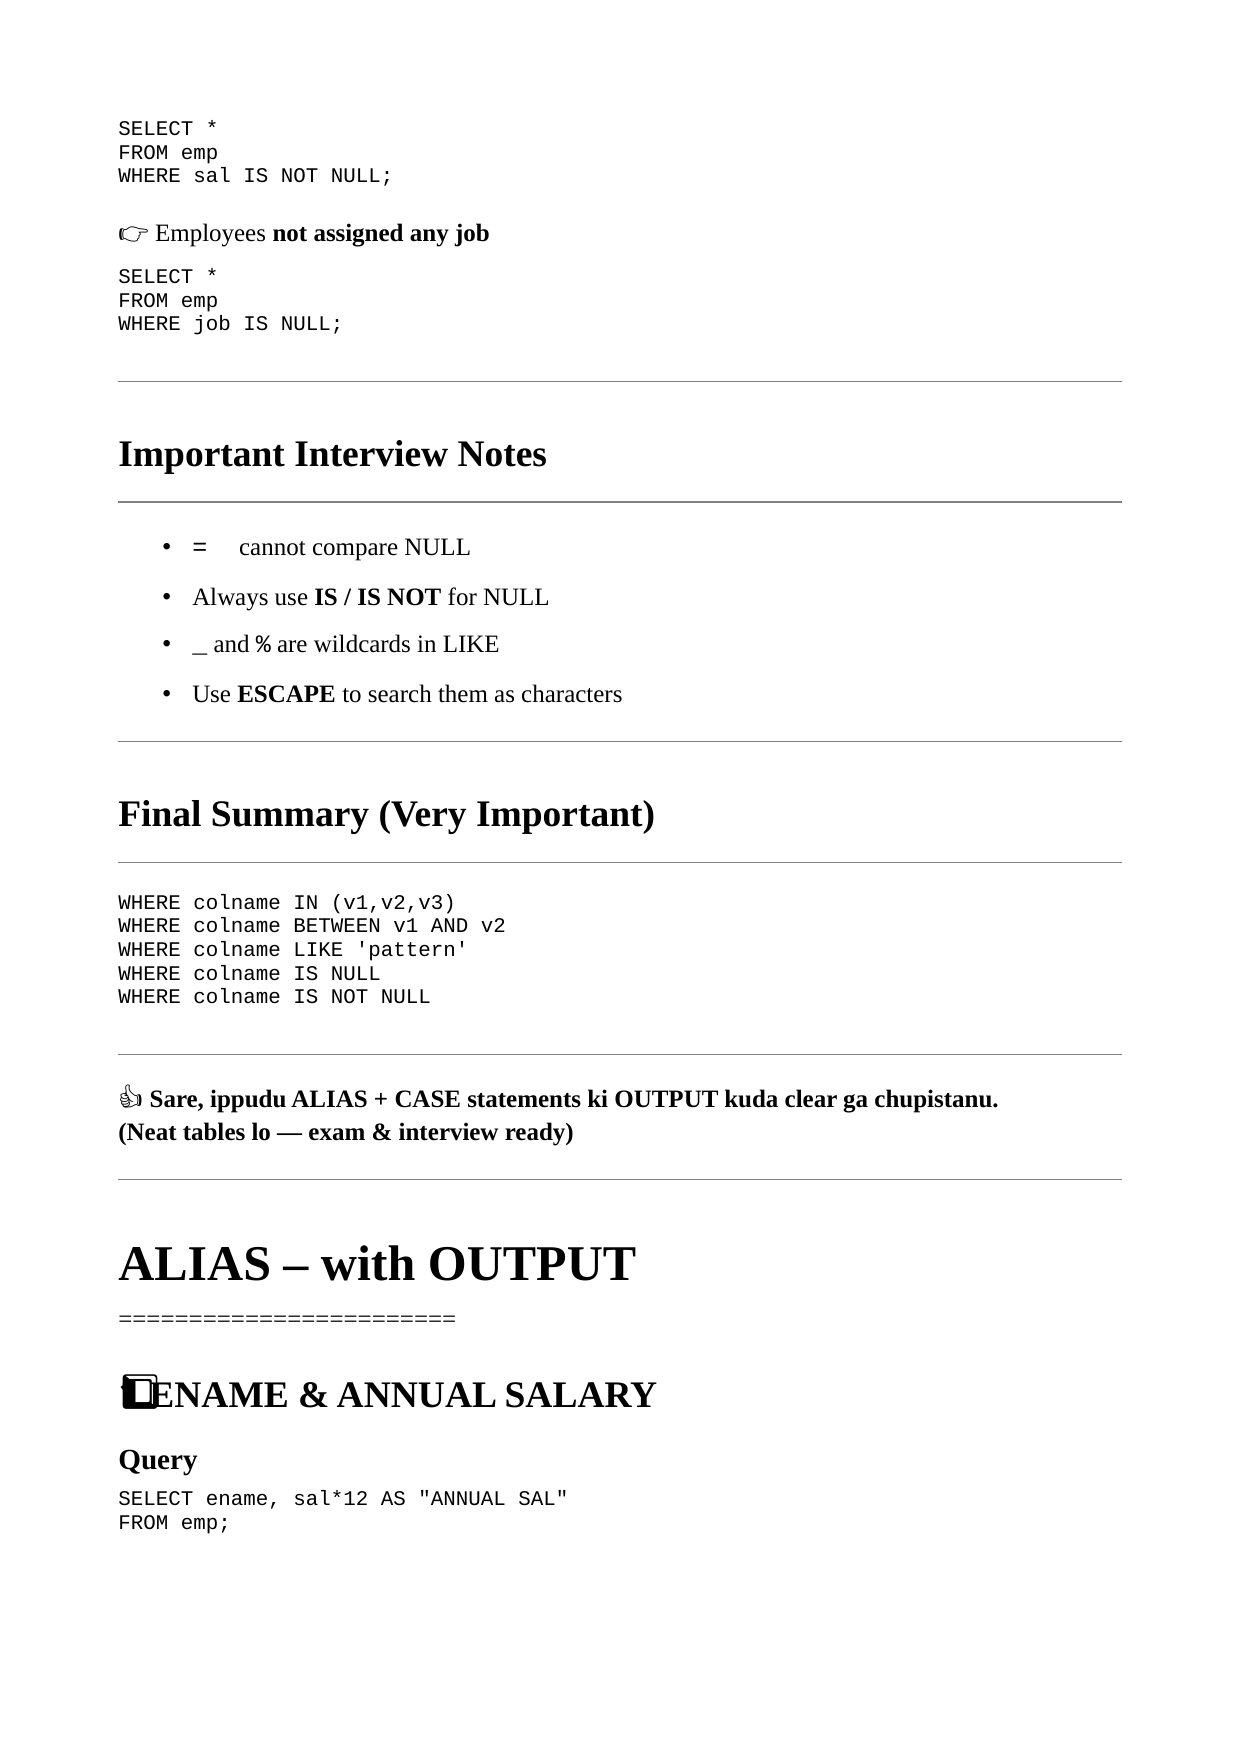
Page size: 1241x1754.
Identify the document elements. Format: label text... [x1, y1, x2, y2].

subtitle Important Interview Notes [118, 432, 1122, 475]
text WHERE job IS NULL; [118, 313, 1122, 337]
text SELECT ename, sal*12 AS "ANNUAL SAL" [118, 1488, 1122, 1512]
text SELECT * [118, 266, 1122, 290]
text SELECT * [118, 118, 1122, 142]
text 👍 Sare, ippudu ALIAS + CASE statements ki OUTPUT kuda clear ga chupistanu. (Neat tables lo — exam & interview ready) [118, 1084, 1122, 1146]
subtitle 1️⃣ ENAME & ANNUAL SALARY [118, 1372, 1122, 1415]
list Always use IS / IS NOT for NULL [162, 582, 1122, 610]
text FROM emp [118, 142, 1122, 165]
text FROM emp [118, 290, 1122, 313]
list = ❌ cannot compare NULL [162, 532, 1122, 562]
subtitle ALIAS – with OUTPUT [118, 1234, 1122, 1291]
text 👉 Employees not assigned any job [118, 218, 1122, 247]
text WHERE colname IS NULL [118, 963, 1122, 986]
text FROM emp; [118, 1512, 1122, 1536]
text WHERE sal IS NOT NULL; [118, 165, 1122, 189]
list Use ESCAPE to search them as characters [162, 679, 1122, 708]
text WHERE colname LIKE 'pattern' [118, 939, 1122, 963]
list _ and % are wildcards in LIKE [162, 629, 1122, 660]
text WHERE colname BETWEEN v1 AND v2 [118, 915, 1122, 939]
subtitle Final Summary (Very Important) [118, 792, 1122, 835]
text WHERE colname IN (v1,v2,v3) [118, 892, 1122, 915]
text ======================== [118, 1304, 1122, 1332]
subtitle Query [118, 1442, 1122, 1476]
text WHERE colname IS NOT NULL [118, 986, 1122, 1010]
